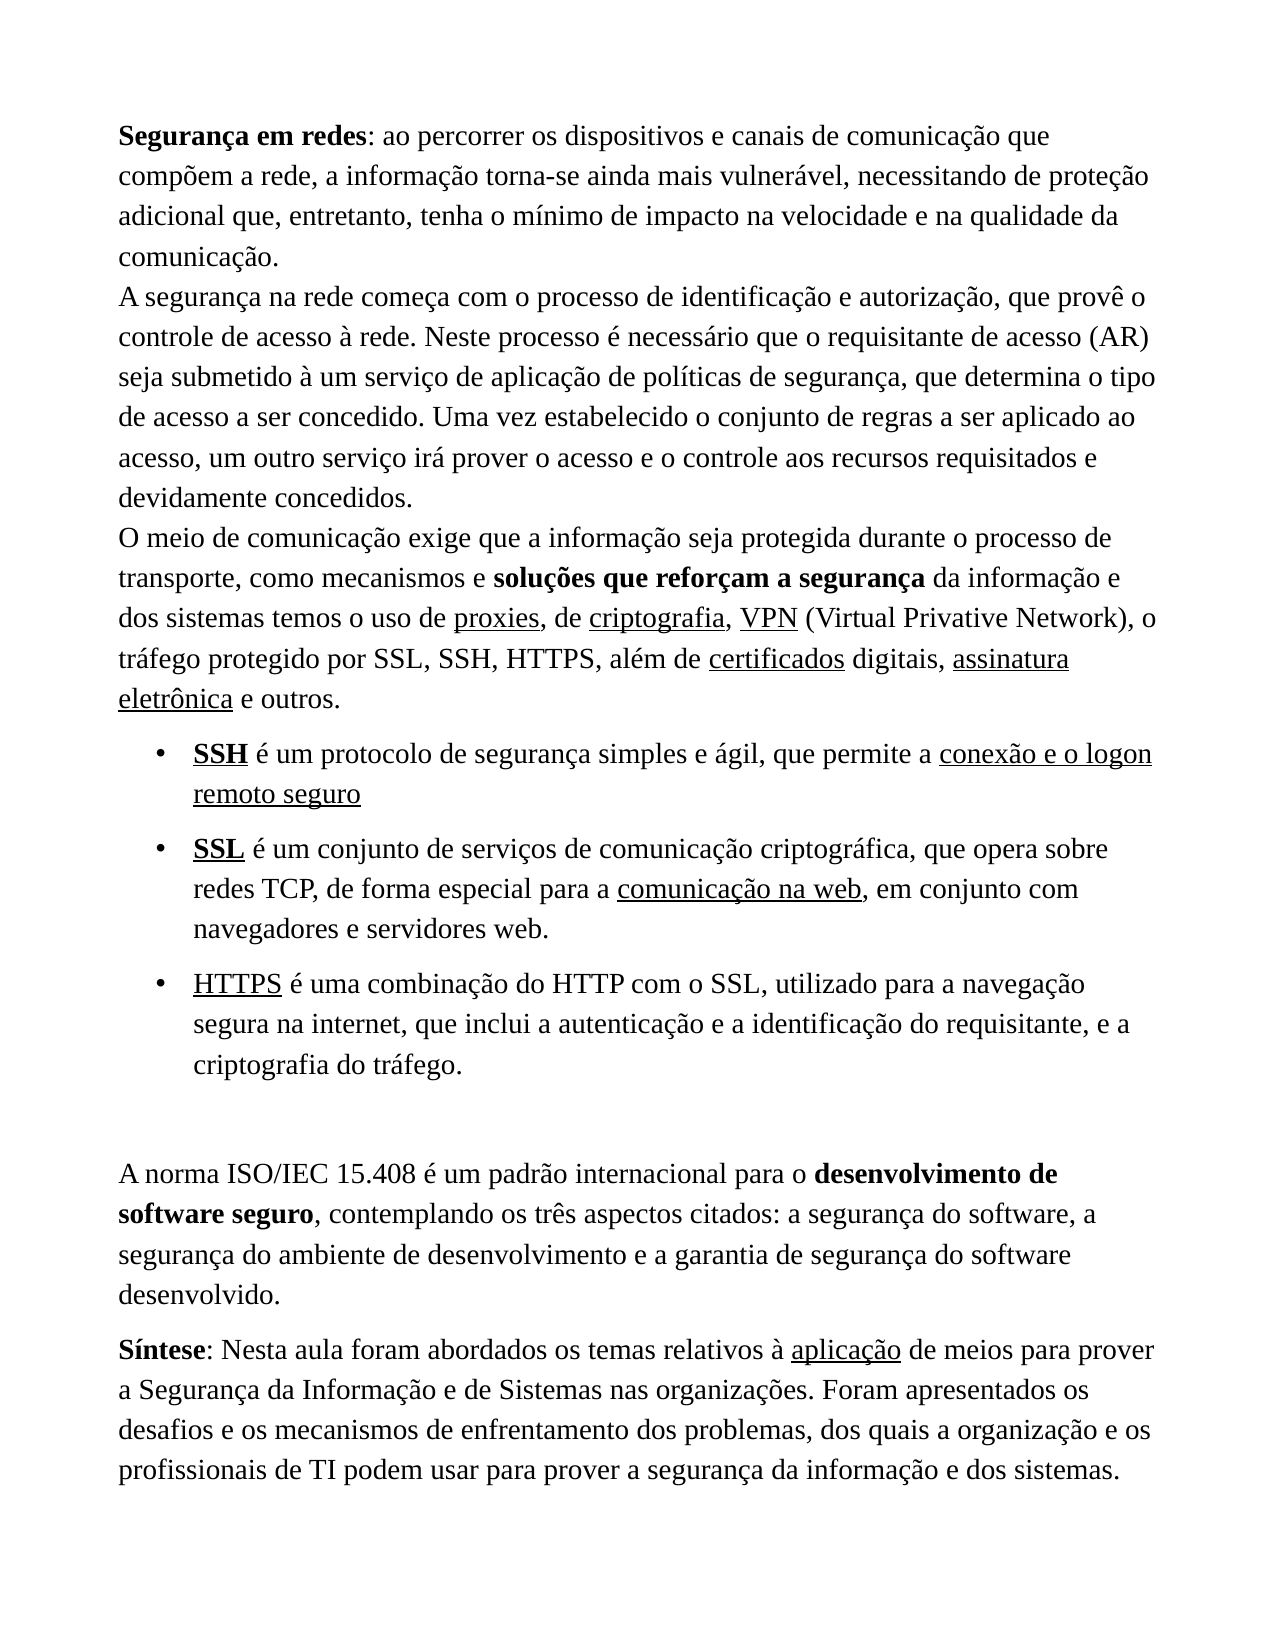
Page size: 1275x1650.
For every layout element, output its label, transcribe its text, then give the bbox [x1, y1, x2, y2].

list SSH é um protocolo de segurança simples e ágil, que permite a conexão e o logon remoto seguro [156, 736, 1157, 810]
text Síntese: Nesta aula foram abordados os temas relativos à aplicação de meios para prover a Segurança da Informação e de Sistemas nas organizações. Foram apresentados os desafios e os mecanismos de enfrentamento dos problemas, dos quais a organização e os profissionais de TI podem usar para prover a segurança da informação e dos sistemas. [118, 1332, 1157, 1486]
text A norma ISO/IEC 15.408 é um padrão internacional para o desenvolvimento de software seguro, contemplando os três aspectos citados: a segurança do software, a segurança do ambiente de desenvolvimento e a garantia de segurança do software desenvolvido. [118, 1156, 1157, 1311]
text Segurança em redes: ao percorrer os dispositivos e canais de comunicação que compõem a rede, a informação torna-se ainda mais vulnerável, necessitando de proteção adicional que, entretanto, tenha o mínimo de impacto na velocidade e na qualidade da comunicação. [118, 118, 1157, 272]
list SSL é um conjunto de serviços de comunicação criptográfica, que opera sobre redes TCP, de forma especial para a comunicação na web, em conjunto com navegadores e servidores web. [156, 831, 1157, 945]
text A segurança na rede começa com o processo de identificação e autorização, que provê o controle de acesso à rede. Neste processo é necessário que o requisitante de acesso (AR) seja submetido à um serviço de aplicação de políticas de segurança, que determina o tipo de acesso a ser concedido. Uma vez estabelecido o conjunto de regras a ser aplicado ao acesso, um outro serviço irá prover o acesso e o controle aos recursos requisitados e devidamente concedidos. O meio de comunicação exige que a informação seja protegida durante o processo de transporte, como mecanismos e soluções que reforçam a segurança da informação e dos sistemas temos o uso de proxies, de criptografia, VPN (Virtual Privative Network), o tráfego protegido por SSL, SSH, HTTPS, além de certificados digitais, assinatura eletrônica e outros. [118, 279, 1157, 714]
list HTTPS é uma combinação do HTTP com o SSL, utilizado para a navegação segura na internet, que inclui a autenticação e a identificação do requisitante, e a criptografia do tráfego. [156, 966, 1157, 1080]
